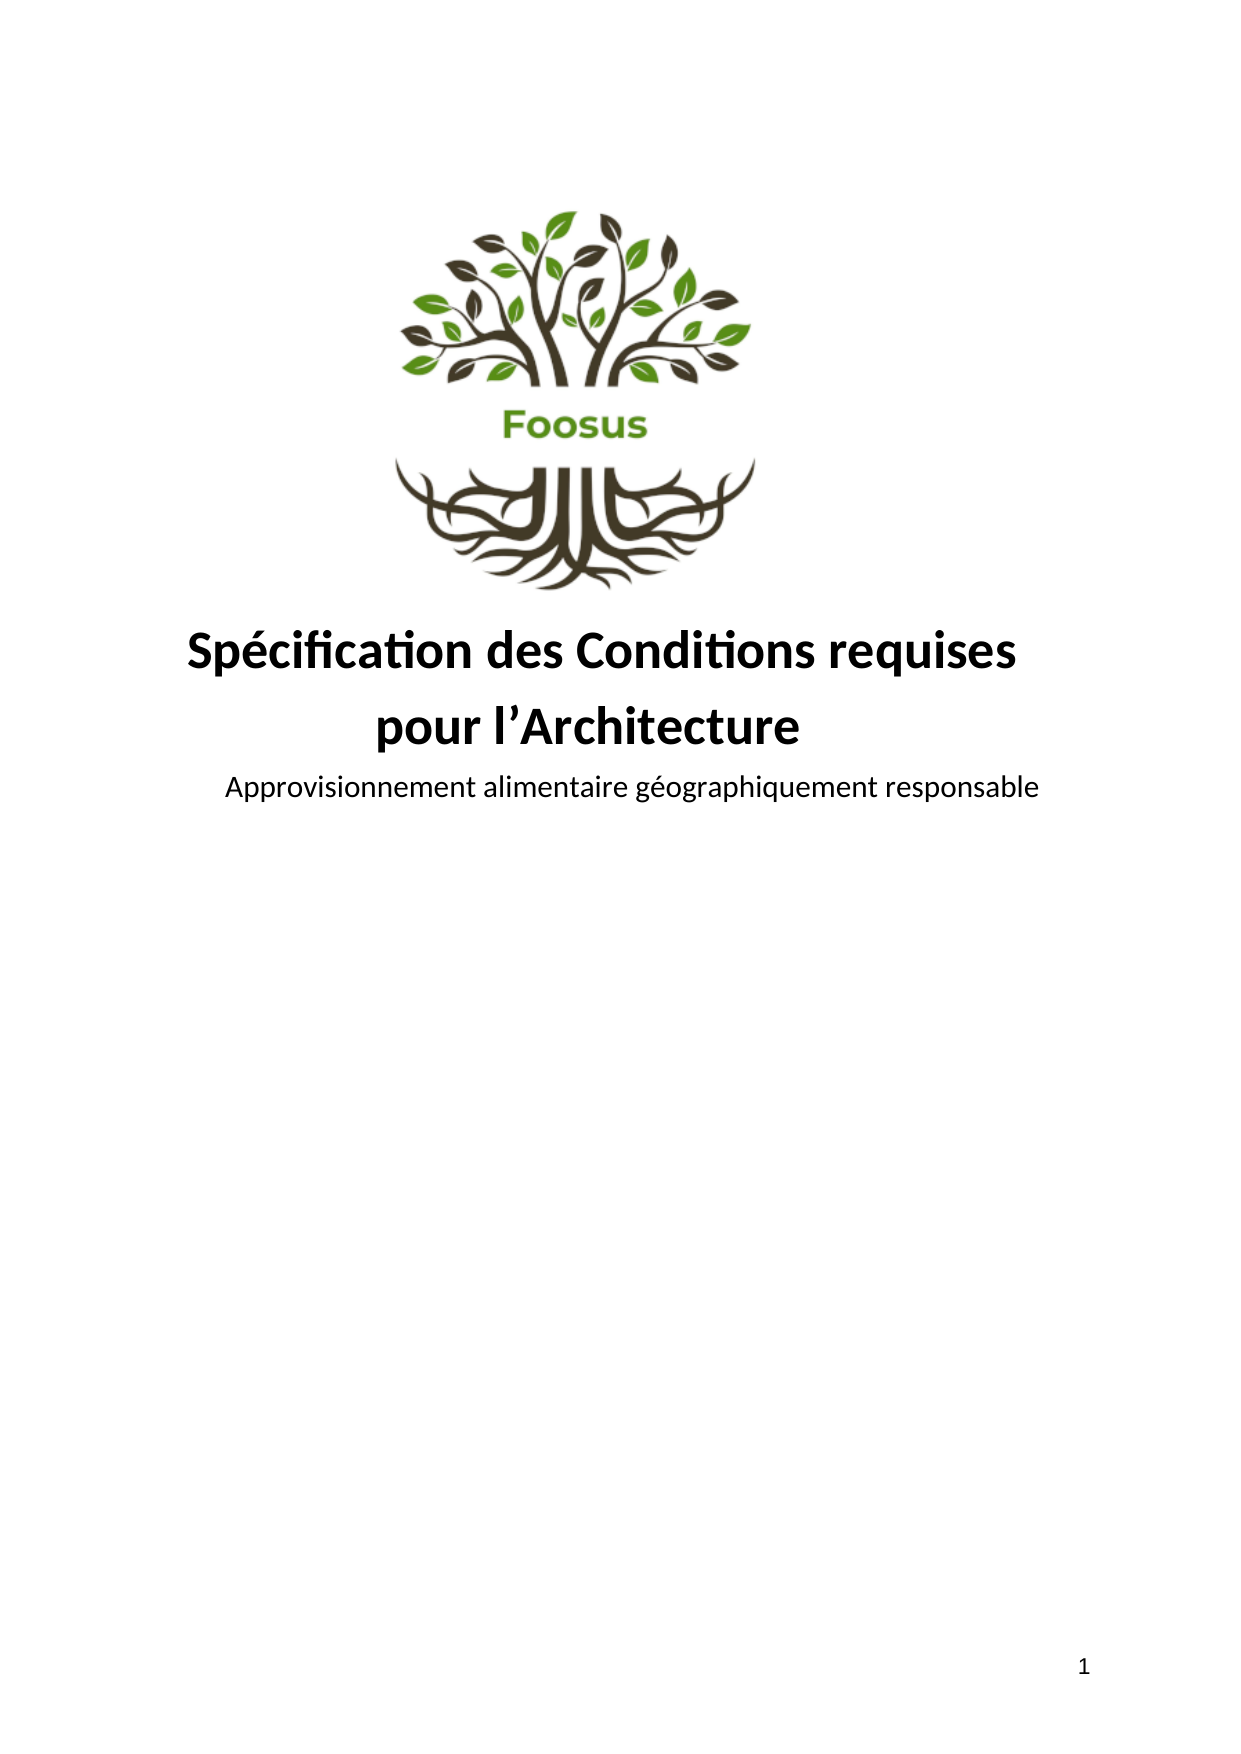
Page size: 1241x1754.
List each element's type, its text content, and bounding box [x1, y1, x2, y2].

text Spécification des Conditions requises [150, 616, 1090, 682]
text pour l’Architecture [150, 692, 1090, 758]
picture [375, 200, 776, 603]
text Approvisionnement alimentaire géographiquement responsable [150, 768, 1090, 806]
